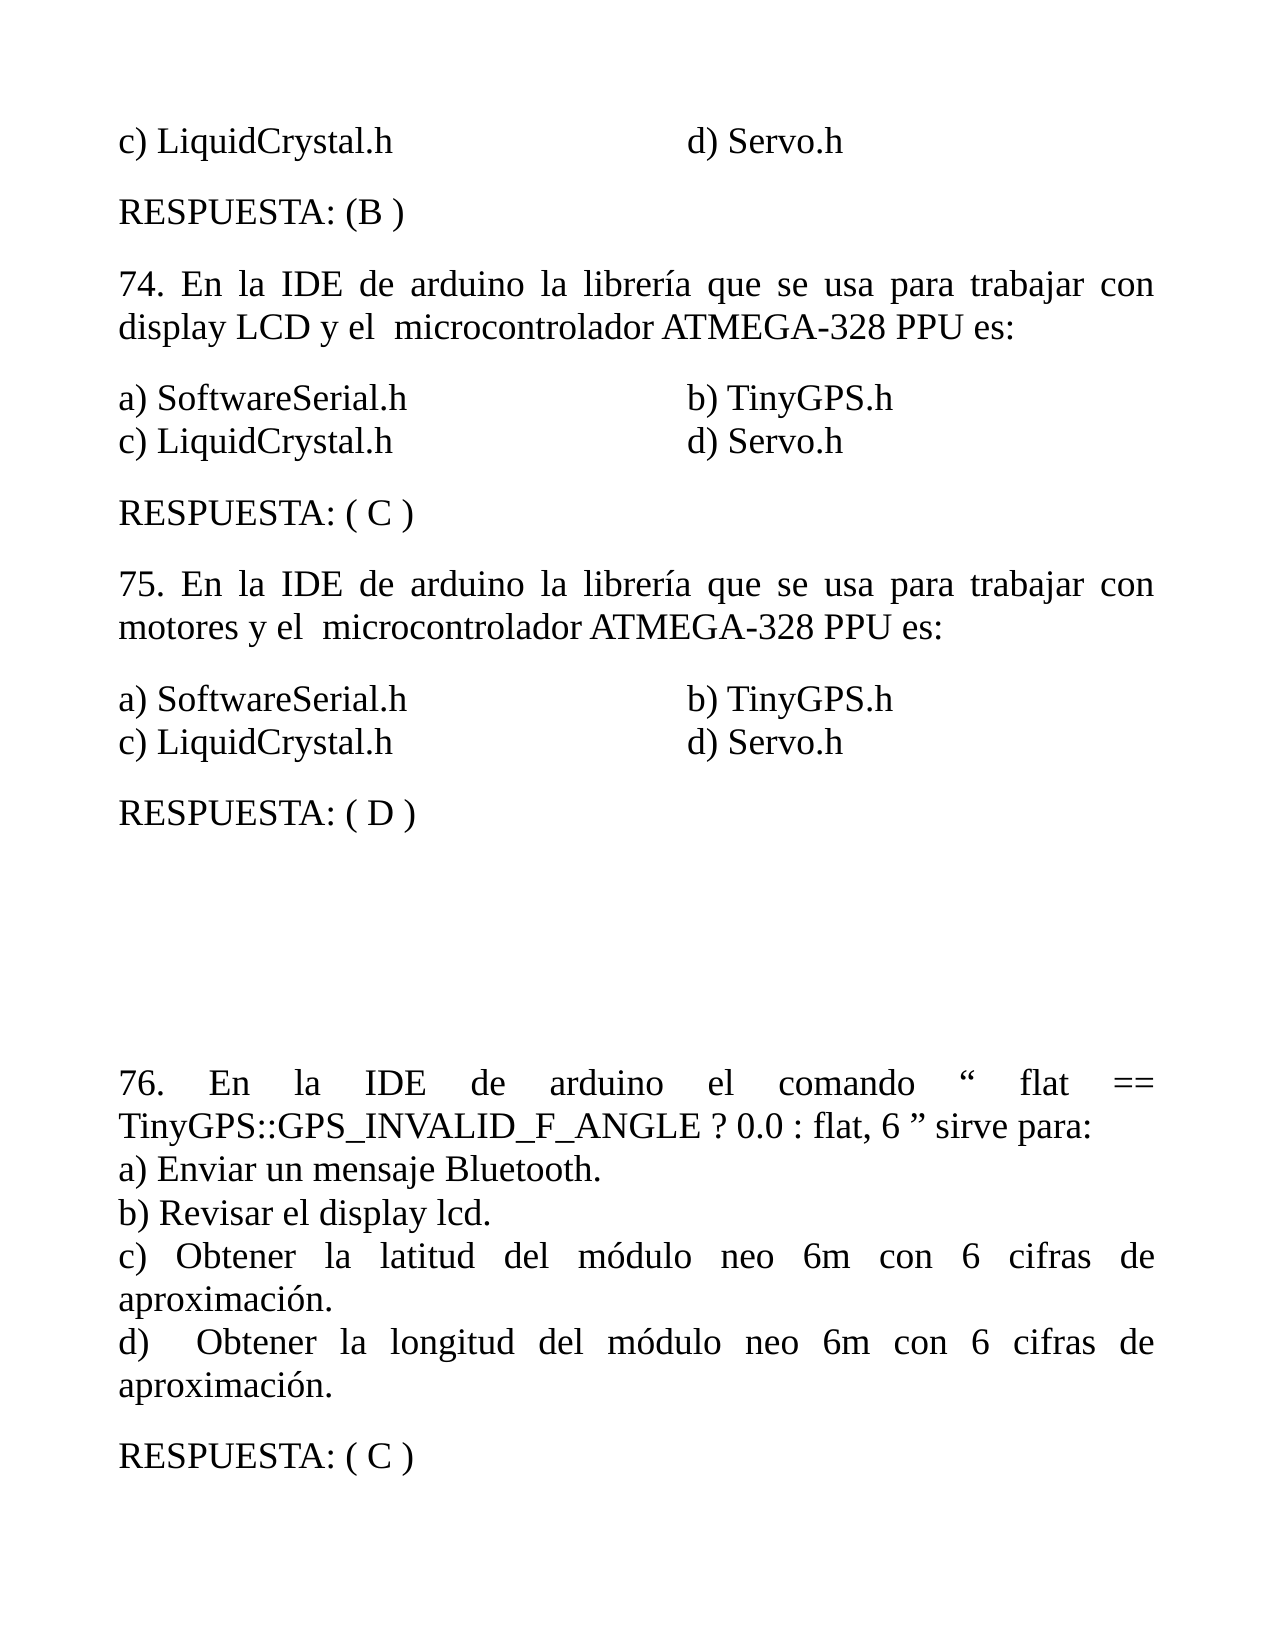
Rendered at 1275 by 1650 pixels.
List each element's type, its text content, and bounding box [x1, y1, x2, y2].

text RESPUESTA: ( C ) [118, 1434, 1157, 1477]
text 74. En la IDE de arduino la librería que se usa para trabajar con display LCD y el microcontrolador ATMEGA-328 PPU es: [118, 261, 1157, 347]
text d) Obtener la longitud del módulo neo 6m con 6 cifras de aproximación. [118, 1319, 1157, 1406]
text 75. En la IDE de arduino la librería que se usa para trabajar con motores y el microcontrolador ATMEGA-328 PPU es: [118, 562, 1157, 648]
text RESPUESTA: ( C ) [118, 490, 1157, 533]
text RESPUESTA: (B ) [118, 189, 1157, 233]
text c) LiquidCrystal.h d) Servo.h [118, 719, 1157, 762]
text b) Revisar el display lcd. [118, 1190, 1157, 1233]
text a) SoftwareSerial.h b) TinyGPS.h [118, 376, 1157, 419]
text RESPUESTA: ( D ) [118, 791, 1157, 834]
text c) LiquidCrystal.h d) Servo.h [118, 118, 1157, 161]
text 76. En la IDE de arduino el comando “ flat == TinyGPS::GPS_INVALID_F_ANGLE ? 0.0 : flat, 6 ” sirve para: [118, 1061, 1157, 1147]
text a) Enviar un mensaje Bluetooth. [118, 1147, 1157, 1190]
text c) LiquidCrystal.h d) Servo.h [118, 419, 1157, 462]
text c) Obtener la latitud del módulo neo 6m con 6 cifras de aproximación. [118, 1233, 1157, 1319]
text a) SoftwareSerial.h b) TinyGPS.h [118, 676, 1157, 719]
